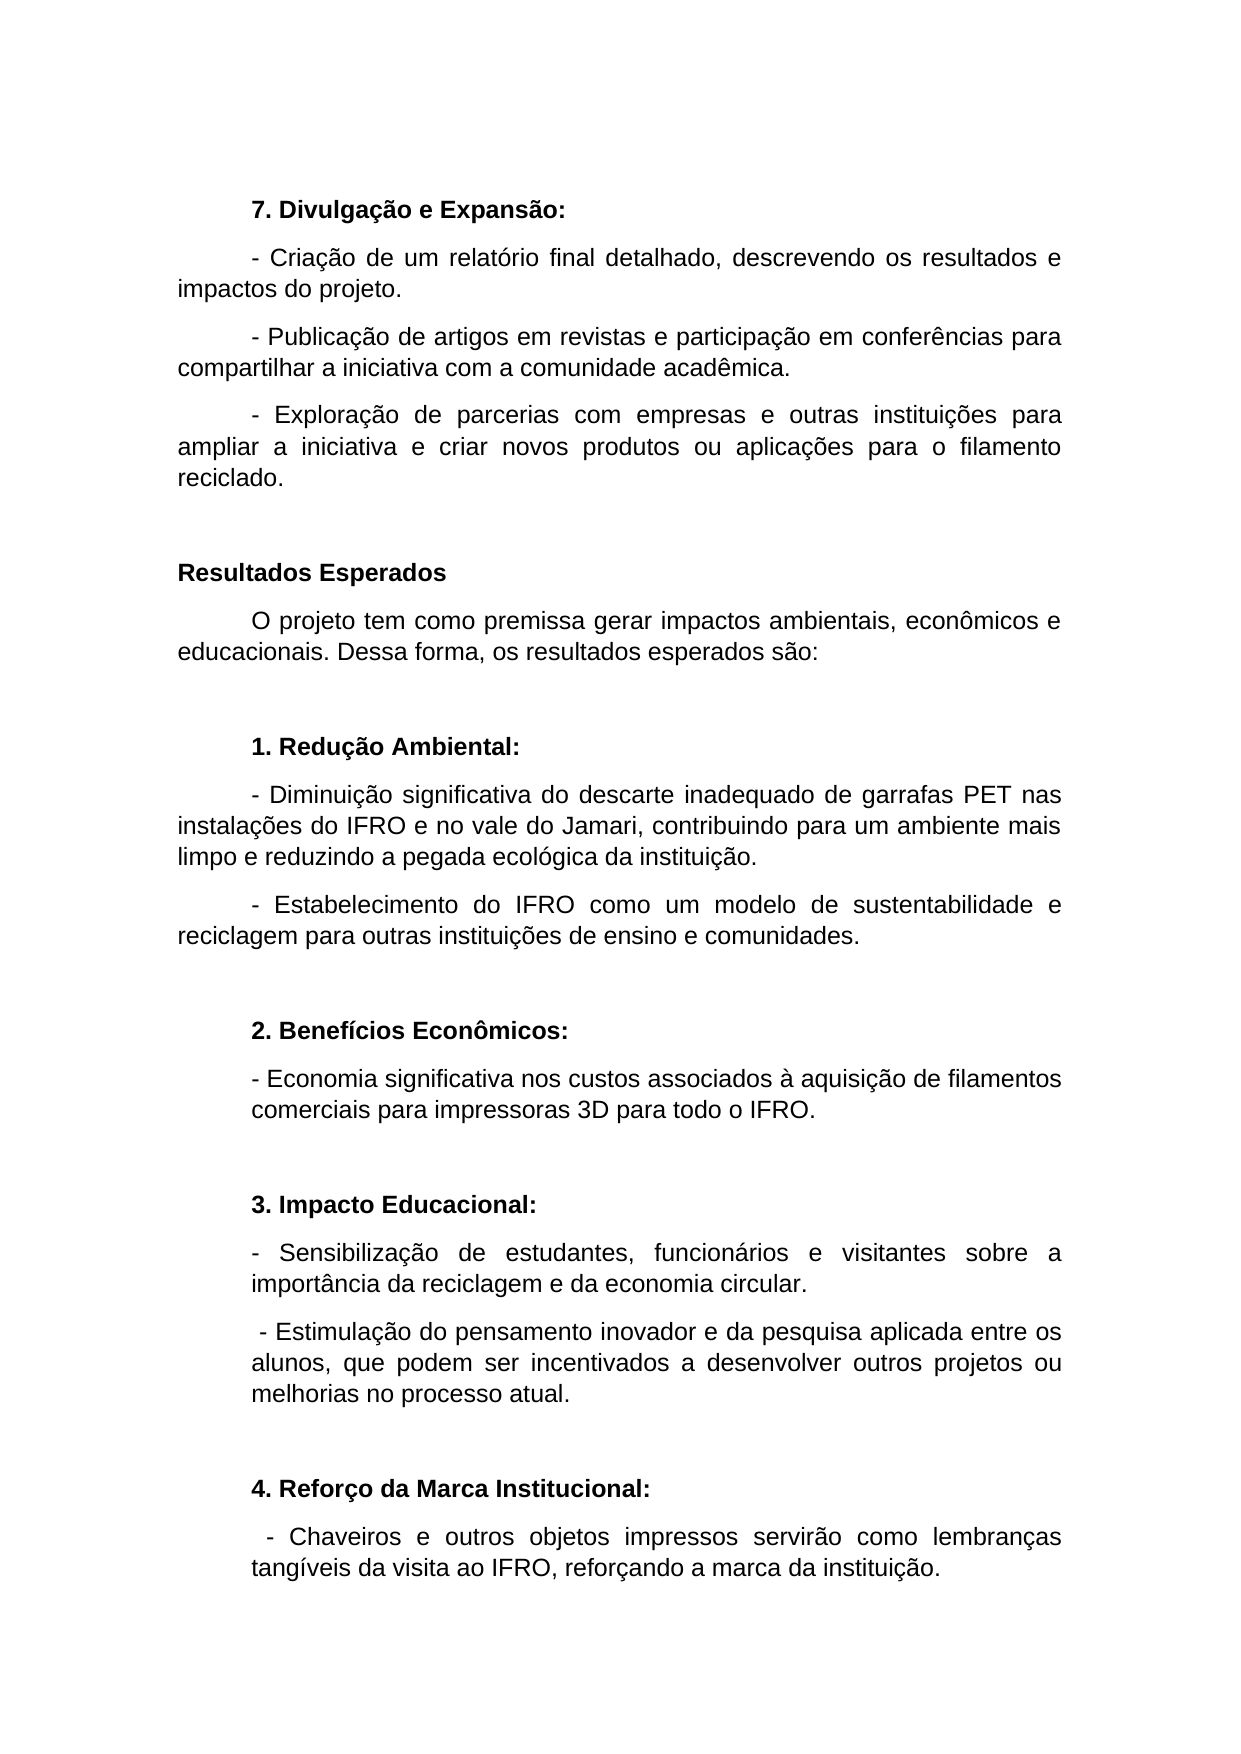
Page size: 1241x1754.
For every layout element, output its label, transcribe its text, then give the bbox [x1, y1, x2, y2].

text 1. Redução Ambiental: [177, 732, 1063, 761]
text 2. Benefícios Econômicos: [251, 1016, 1063, 1045]
text - Exploração de parcerias com empresas e outras instituições para ampliar a iniciativa e criar novos produtos ou aplicações para o filamento reciclado. [177, 401, 1063, 491]
text - Chaveiros e outros objetos impressos servirão como lembranças tangíveis da visita ao IFRO, reforçando a marca da instituição. [251, 1522, 1063, 1582]
text - Estabelecimento do IFRO como um modelo de sustentabilidade e reciclagem para outras instituições de ensino e comunidades. [177, 890, 1063, 949]
text - Diminuição significativa do descarte inadequado de garrafas PET nas instalações do IFRO e no vale do Jamari, contribuindo para um ambiente mais limpo e reduzindo a pegada ecológica da instituição. [177, 780, 1063, 871]
text - Estimulação do pensamento inovador e da pesquisa aplicada entre os alunos, que podem ser incentivados a desenvolver outros projetos ou melhorias no processo atual. [251, 1317, 1063, 1408]
text 4. Reforço da Marca Institucional: [251, 1474, 1063, 1503]
text 3. Impacto Educacional: [251, 1190, 1063, 1219]
text - Publicação de artigos em revistas e participação em conferências para compartilhar a iniciativa com a comunidade acadêmica. [177, 322, 1063, 382]
text - Sensibilização de estudantes, funcionários e visitantes sobre a importância da reciclagem e da economia circular. [251, 1238, 1063, 1298]
text - Economia significativa nos custos associados à aquisição de filamentos comerciais para impressoras 3D para todo o IFRO. [251, 1064, 1063, 1124]
text 7. Divulgação e Expansão: [177, 195, 1063, 224]
text O projeto tem como premissa gerar impactos ambientais, econômicos e educacionais. Dessa forma, os resultados esperados são: [177, 606, 1063, 666]
text - Criação de um relatório final detalhado, descrevendo os resultados e impactos do projeto. [177, 243, 1063, 303]
text Resultados Esperados [177, 558, 1063, 587]
